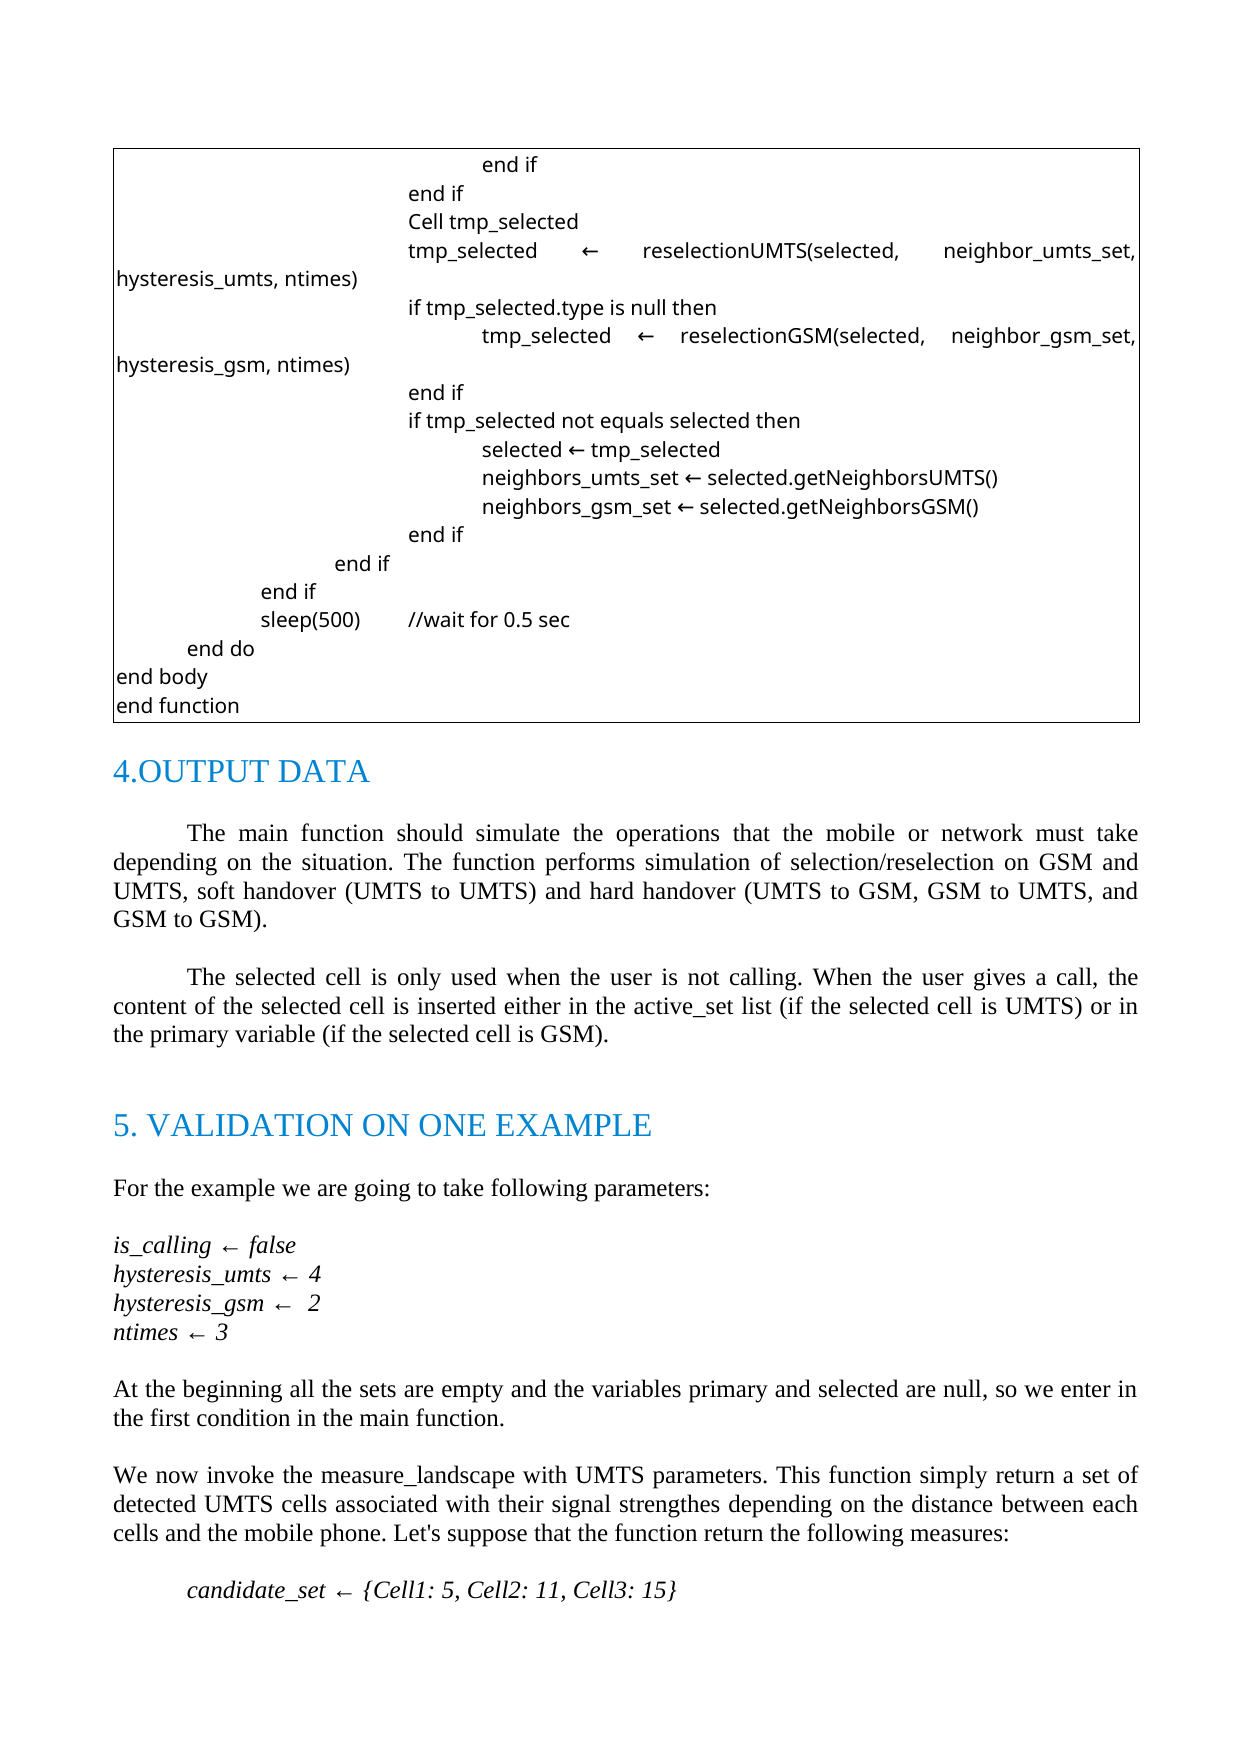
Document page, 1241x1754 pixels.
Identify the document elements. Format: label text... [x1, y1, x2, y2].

text The selected cell is only used when the user is not calling. When the user gives a call, the content of the selected cell is inserted either in the active_set list (if the selected cell is UMTS) or in the primary variable (if the selected cell is GSM). [113, 962, 1139, 1048]
text 4.OUTPUT DATA [113, 751, 1139, 789]
text Cell tmp_selected [114, 204, 1139, 233]
text end if [114, 176, 1139, 204]
text sleep(500) //wait for 0.5 sec [114, 603, 1139, 631]
text end do [114, 631, 1139, 659]
text end function [114, 688, 1139, 722]
text end if [114, 149, 1139, 176]
text At the beginning all the sets are empty and the variables primary and selected are null, so we enter in the first condition in the main function. [113, 1374, 1139, 1432]
text 5. VALIDATION ON ONE EXAMPLE [113, 1106, 1139, 1144]
text tmp_selected ← reselectionGSM(selected, neighbor_gsm_set, hysteresis_gsm, ntimes) [114, 318, 1139, 375]
text neighbors_gsm_set ← selected.getNeighborsGSM() [114, 489, 1139, 517]
text For the example we are going to take following parameters: [113, 1173, 1139, 1202]
text selected ← tmp_selected [114, 432, 1139, 460]
text tmp_selected ← reselectionUMTS(selected, neighbor_umts_set, hysteresis_umts, ntimes) [114, 233, 1139, 290]
text end if [114, 546, 1139, 574]
text ntimes ← 3 [113, 1317, 1139, 1345]
text end if [114, 375, 1139, 403]
text end if [114, 517, 1139, 546]
text The main function should simulate the operations that the mobile or network must take depending on the situation. The function performs simulation of selection/reselection on GSM and UMTS, soft handover (UMTS to UMTS) and hard handover (UMTS to GSM, GSM to UMTS, and GSM to GSM). [113, 818, 1139, 933]
text hysteresis_umts ← 4 [113, 1259, 1139, 1288]
text if tmp_selected not equals selected then [114, 403, 1139, 432]
text if tmp_selected.type is null then [114, 290, 1139, 318]
text neighbors_umts_set ← selected.getNeighborsUMTS() [114, 460, 1139, 489]
text end if [114, 574, 1139, 603]
text candidate_set ← {Cell1: 5, Cell2: 11, Cell3: 15} [113, 1575, 1139, 1604]
text end body [114, 659, 1139, 688]
text is_calling ← false [113, 1230, 1139, 1259]
text We now invoke the measure_landscape with UMTS parameters. This function simply return a set of detected UMTS cells associated with their signal strengthes depending on the distance between each cells and the mobile phone. Let's suppose that the function return the following measures: [113, 1460, 1139, 1547]
text hysteresis_gsm ← 2 [113, 1288, 1139, 1317]
